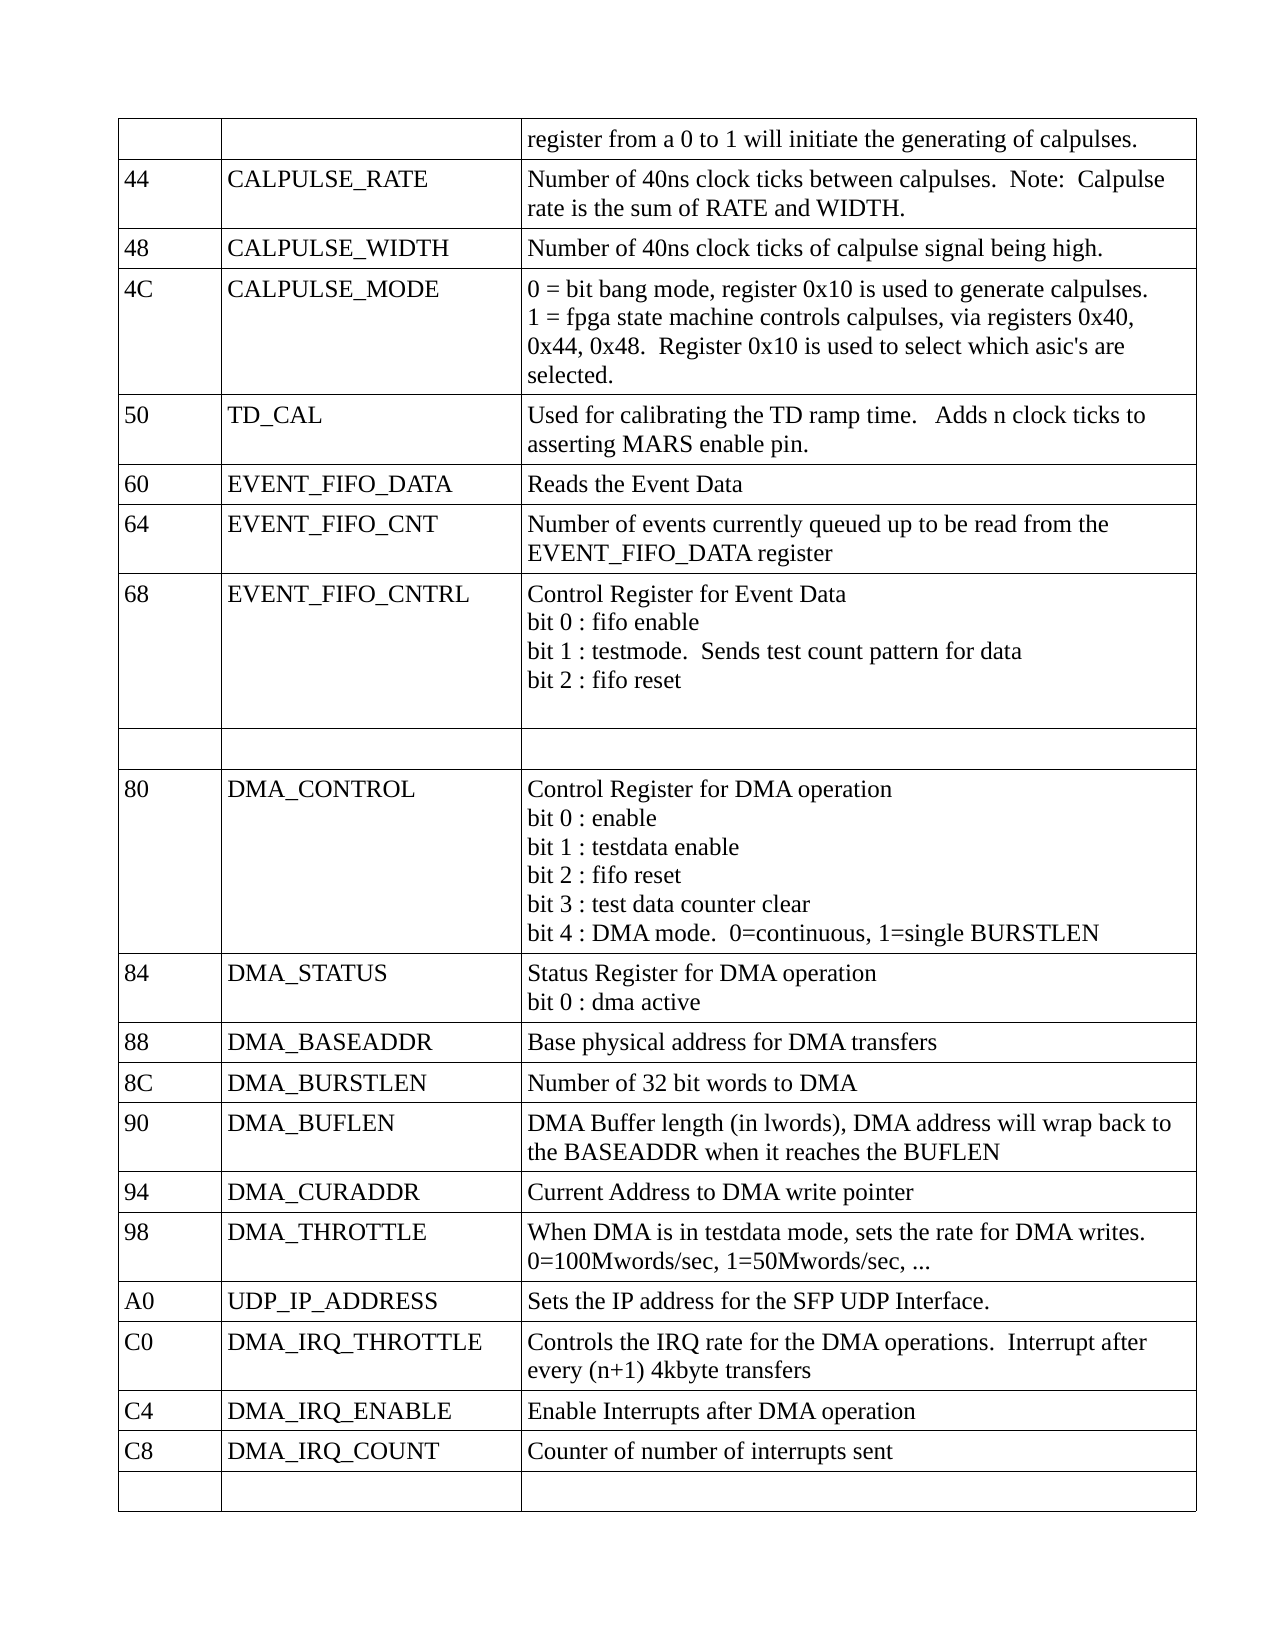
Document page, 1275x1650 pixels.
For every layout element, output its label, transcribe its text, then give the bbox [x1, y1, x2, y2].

table_cell [222, 1472, 521, 1511]
table_cell C8 [119, 1431, 221, 1471]
table_cell 48 [119, 229, 221, 268]
table_cell Number of 40ns clock ticks between calpulses. Note: Calpulse rate is the sum of RATE and WIDTH. [522, 160, 1196, 227]
table_cell DMA_IRQ_THROTTLE [222, 1322, 521, 1390]
table_cell CALPULSE_WIDTH [222, 229, 521, 268]
table_cell DMA_CURADDR [222, 1172, 521, 1212]
table_cell CALPULSE_MODE [222, 269, 521, 394]
table_cell CALPULSE_RATE [222, 160, 521, 227]
table_cell Sets the IP address for the SFP UDP Interface. [522, 1282, 1196, 1321]
table_cell 88 [119, 1023, 221, 1062]
table_cell DMA_BUFLEN [222, 1103, 521, 1171]
table_cell When DMA is in testdata mode, sets the rate for DMA writes. 0=100Mwords/sec, 1=50Mwords/sec, ... [522, 1213, 1196, 1281]
table_cell Base physical address for DMA transfers [522, 1023, 1196, 1062]
table_cell 44 [119, 160, 221, 227]
table_cell 8C [119, 1063, 221, 1102]
table_cell Control Register for Event Data bit 0 : fifo enable bit 1 : testmode. Sends test count pattern for data bit 2 : fifo reset [522, 574, 1196, 728]
table_cell TD_CAL [222, 395, 521, 463]
table_cell DMA_THROTTLE [222, 1213, 521, 1281]
table_cell DMA_BASEADDR [222, 1023, 521, 1062]
table_cell [522, 729, 1196, 768]
table_cell Enable Interrupts after DMA operation [522, 1391, 1196, 1430]
table_cell [522, 1472, 1196, 1511]
table_cell 98 [119, 1213, 221, 1281]
table_cell 60 [119, 465, 221, 504]
table_cell DMA_BURSTLEN [222, 1063, 521, 1102]
table_cell EVENT_FIFO_DATA [222, 465, 521, 504]
table_cell C4 [119, 1391, 221, 1430]
table_cell 4C [119, 269, 221, 394]
table_cell Current Address to DMA write pointer [522, 1172, 1196, 1212]
table_cell 90 [119, 1103, 221, 1171]
table_cell Number of 40ns clock ticks of calpulse signal being high. [522, 229, 1196, 268]
table_cell 94 [119, 1172, 221, 1212]
table_cell [119, 729, 221, 768]
table_cell DMA_IRQ_ENABLE [222, 1391, 521, 1430]
table_cell DMA Buffer length (in lwords), DMA address will wrap back to the BASEADDR when it reaches the BUFLEN [522, 1103, 1196, 1171]
table_cell Controls the IRQ rate for the DMA operations. Interrupt after every (n+1) 4kbyte transfers [522, 1322, 1196, 1390]
table_cell 68 [119, 574, 221, 728]
table_cell [222, 119, 521, 158]
table_cell Counter of number of interrupts sent [522, 1431, 1196, 1471]
table_cell [119, 1472, 221, 1511]
table_cell DMA_CONTROL [222, 770, 521, 952]
table_cell 0 = bit bang mode, register 0x10 is used to generate calpulses. 1 = fpga state machine controls calpulses, via registers 0x40, 0x44, 0x48. Register 0x10 is used to select which asic's are selected. [522, 269, 1196, 394]
table_cell 64 [119, 505, 221, 573]
table_cell Used for calibrating the TD ramp time. Adds n clock ticks to asserting MARS enable pin. [522, 395, 1196, 463]
table_cell Status Register for DMA operation bit 0 : dma active [522, 954, 1196, 1022]
table_cell A0 [119, 1282, 221, 1321]
table_cell Reads the Event Data [522, 465, 1196, 504]
table_cell 84 [119, 954, 221, 1022]
table_cell register from a 0 to 1 will initiate the generating of calpulses. [522, 119, 1196, 158]
table_cell Control Register for DMA operation bit 0 : enable bit 1 : testdata enable bit 2 : fifo reset bit 3 : test data counter clear bit 4 : DMA mode. 0=continuous, 1=single BURSTLEN [522, 770, 1196, 952]
table_cell DMA_IRQ_COUNT [222, 1431, 521, 1471]
table_cell DMA_STATUS [222, 954, 521, 1022]
table_cell [222, 729, 521, 768]
table_cell [119, 119, 221, 158]
table_cell 50 [119, 395, 221, 463]
table_cell EVENT_FIFO_CNT [222, 505, 521, 573]
table_cell C0 [119, 1322, 221, 1390]
table_cell UDP_IP_ADDRESS [222, 1282, 521, 1321]
table_cell EVENT_FIFO_CNTRL [222, 574, 521, 728]
table_cell Number of 32 bit words to DMA [522, 1063, 1196, 1102]
table_cell 80 [119, 770, 221, 952]
table_cell Number of events currently queued up to be read from the EVENT_FIFO_DATA register [522, 505, 1196, 573]
